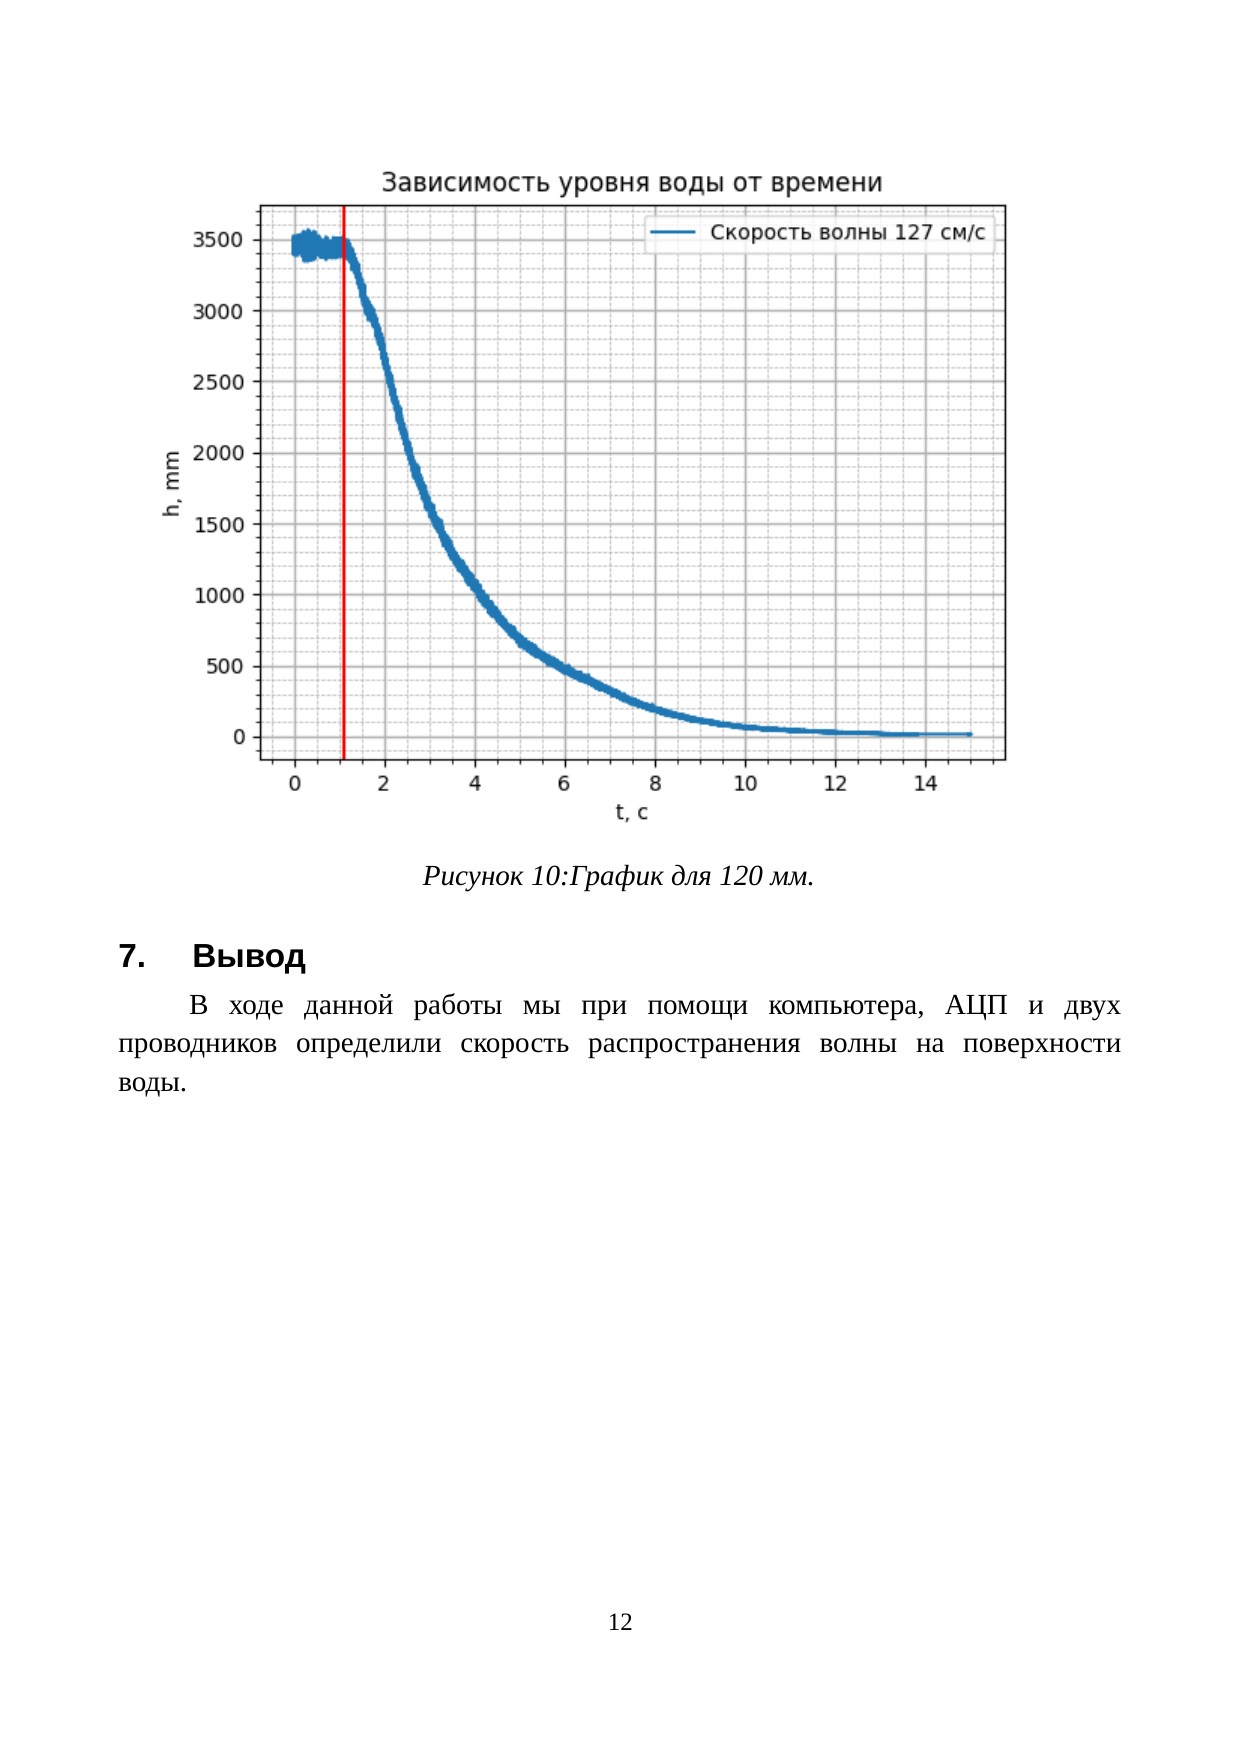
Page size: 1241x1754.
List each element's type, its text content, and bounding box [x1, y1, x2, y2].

text Рисунок 10:График для 120 мм. [118, 858, 1122, 891]
picture [140, 118, 1100, 839]
text В ходе данной работы мы при помощи компьютера, АЦП и двух проводников определили скорость распространения волны на поверхности воды. [118, 987, 1122, 1097]
subtitle Вывод [118, 936, 1122, 974]
